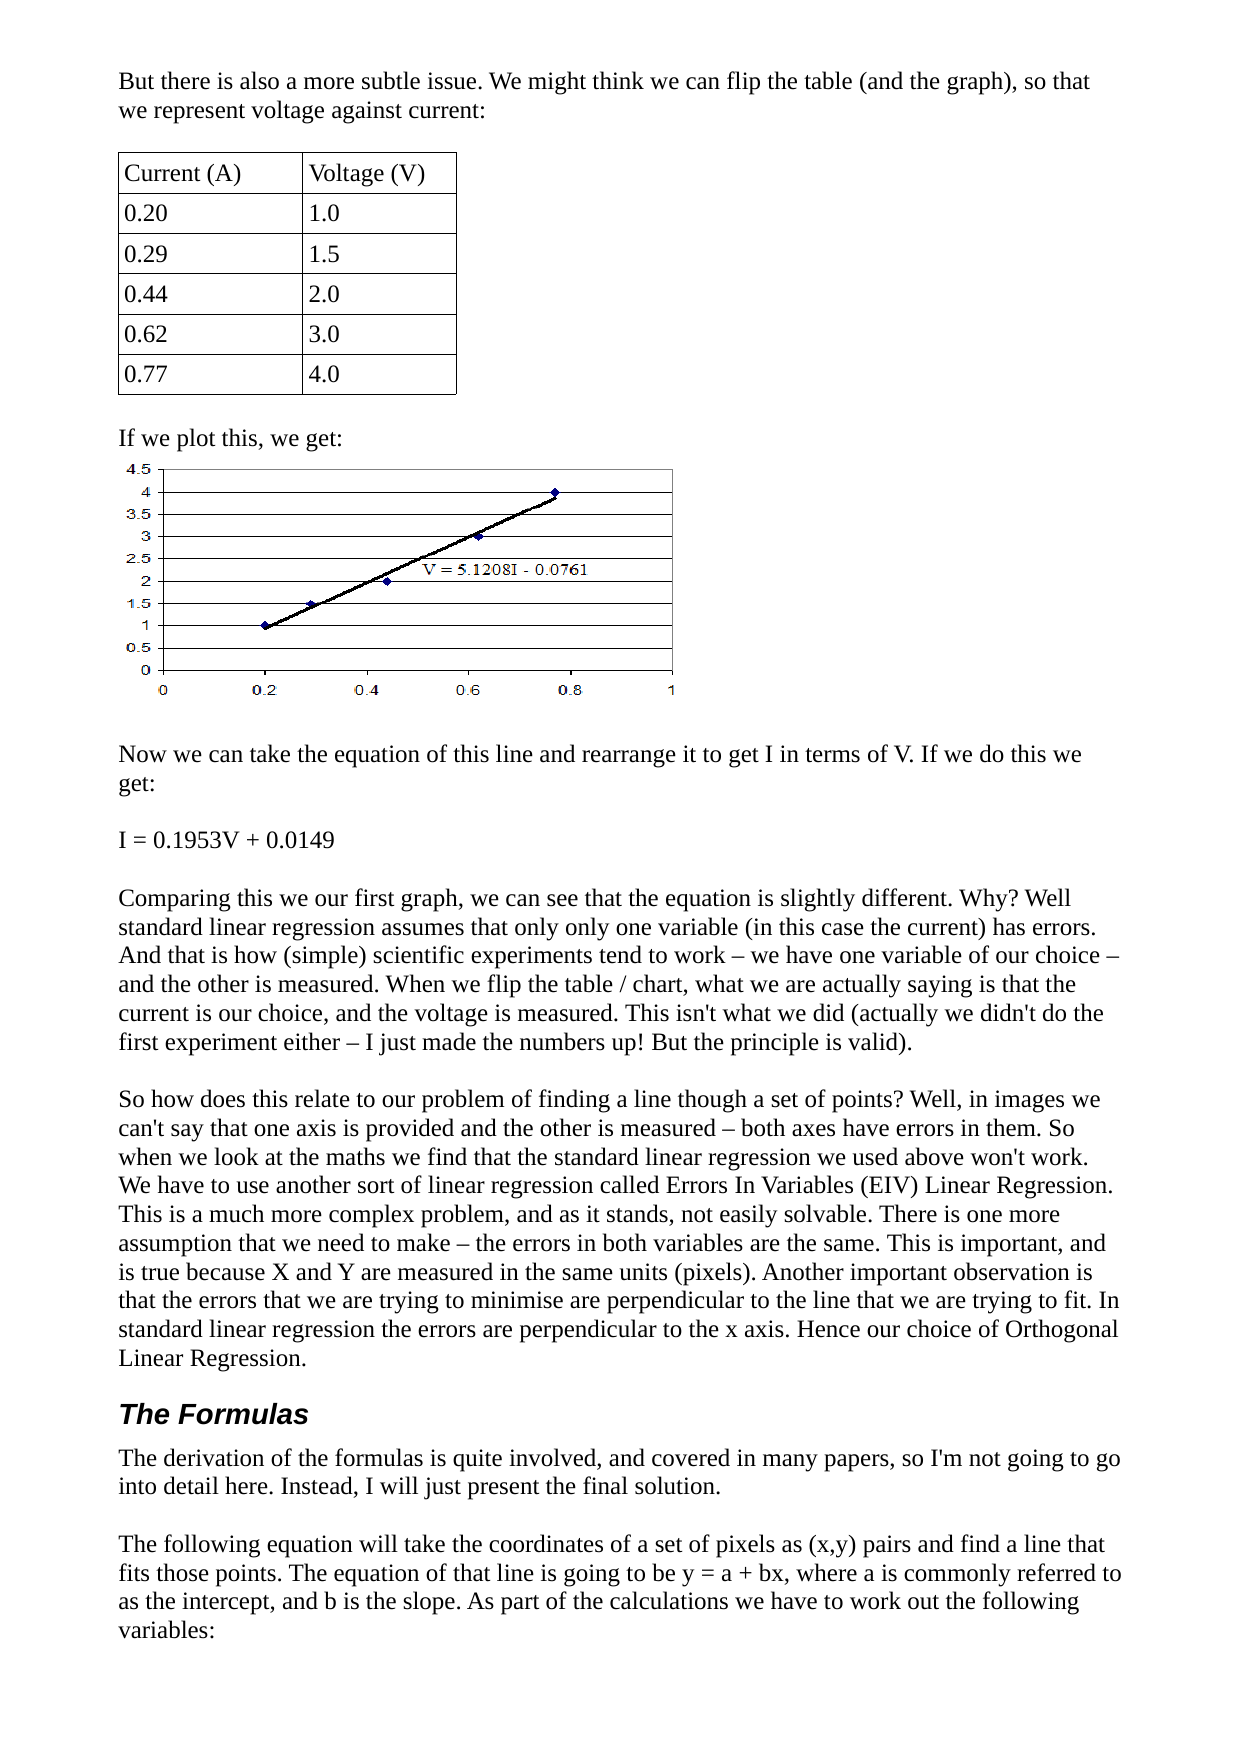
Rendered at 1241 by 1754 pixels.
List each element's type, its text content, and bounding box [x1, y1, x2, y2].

table_cell 0.44 [119, 274, 302, 313]
table_cell 0.20 [119, 194, 302, 233]
table_cell 1.0 [303, 194, 456, 233]
table_cell 0.62 [119, 315, 302, 354]
table_header Current (A) [119, 153, 302, 192]
text The following equation will take the coordinates of a set of pixels as (x,y) pairs and find a line that fits those points. The equation of that line is going to be y = a + bx, where a is commonly referred to as the intercept, and b is the slope. As part of the calculations we have to work out the following variables: [118, 1529, 1122, 1644]
table_cell 3.0 [303, 315, 456, 354]
table_cell 1.5 [303, 234, 456, 273]
table_header Voltage (V) [303, 153, 456, 192]
text So how does this relate to our problem of finding a line though a set of points? Well, in images we can't say that one axis is provided and the other is measured – both axes have errors in them. So when we look at the maths we find that the standard linear regression we used above won't work. We have to use another sort of linear regression called Errors In Variables (EIV) Linear Regression. This is a much more complex problem, and as it stands, not easily solvable. There is one more assumption that we need to make – the errors in both variables are the same. This is important, and is true because X and Y are measured in the same units (pixels). Another important observation is that the errors that we are trying to minimise are perpendicular to the line that we are trying to fit. In standard linear regression the errors are perpendicular to the x axis. Hence our choice of Orthogonal Linear Regression. [118, 1084, 1122, 1372]
table_cell 4.0 [303, 355, 456, 394]
text Now we can take the equation of this line and rearrange it to get I in terms of V. If we do this we get: [118, 739, 1122, 797]
text The derivation of the formulas is quite involved, and covered in many papers, so I'm not going to go into detail here. Instead, I will just present the final solution. [118, 1443, 1122, 1500]
table_cell 0.77 [119, 355, 302, 394]
text I = 0.1953V + 0.0149 [118, 825, 1122, 854]
table_cell 0.29 [119, 234, 302, 273]
table_cell 2.0 [303, 274, 456, 313]
text But there is also a more subtle issue. We might think we can flip the table (and the graph), so that we represent voltage against current: [118, 66, 1122, 123]
text If we plot this, we get: [118, 423, 1122, 452]
picture [123, 461, 677, 697]
text Comparing this we our first graph, we can see that the equation is slightly different. Why? Well standard linear regression assumes that only only one variable (in this case the current) has errors. And that is how (simple) scientific experiments tend to work – we have one variable of our choice – and the other is measured. When we flip the table / chart, what we are actually saying is that the current is our choice, and the voltage is measured. This isn't what we did (actually we didn't do the first experiment either – I just made the numbers up! But the principle is valid). [118, 883, 1122, 1055]
subtitle The Formulas [118, 1397, 1122, 1430]
